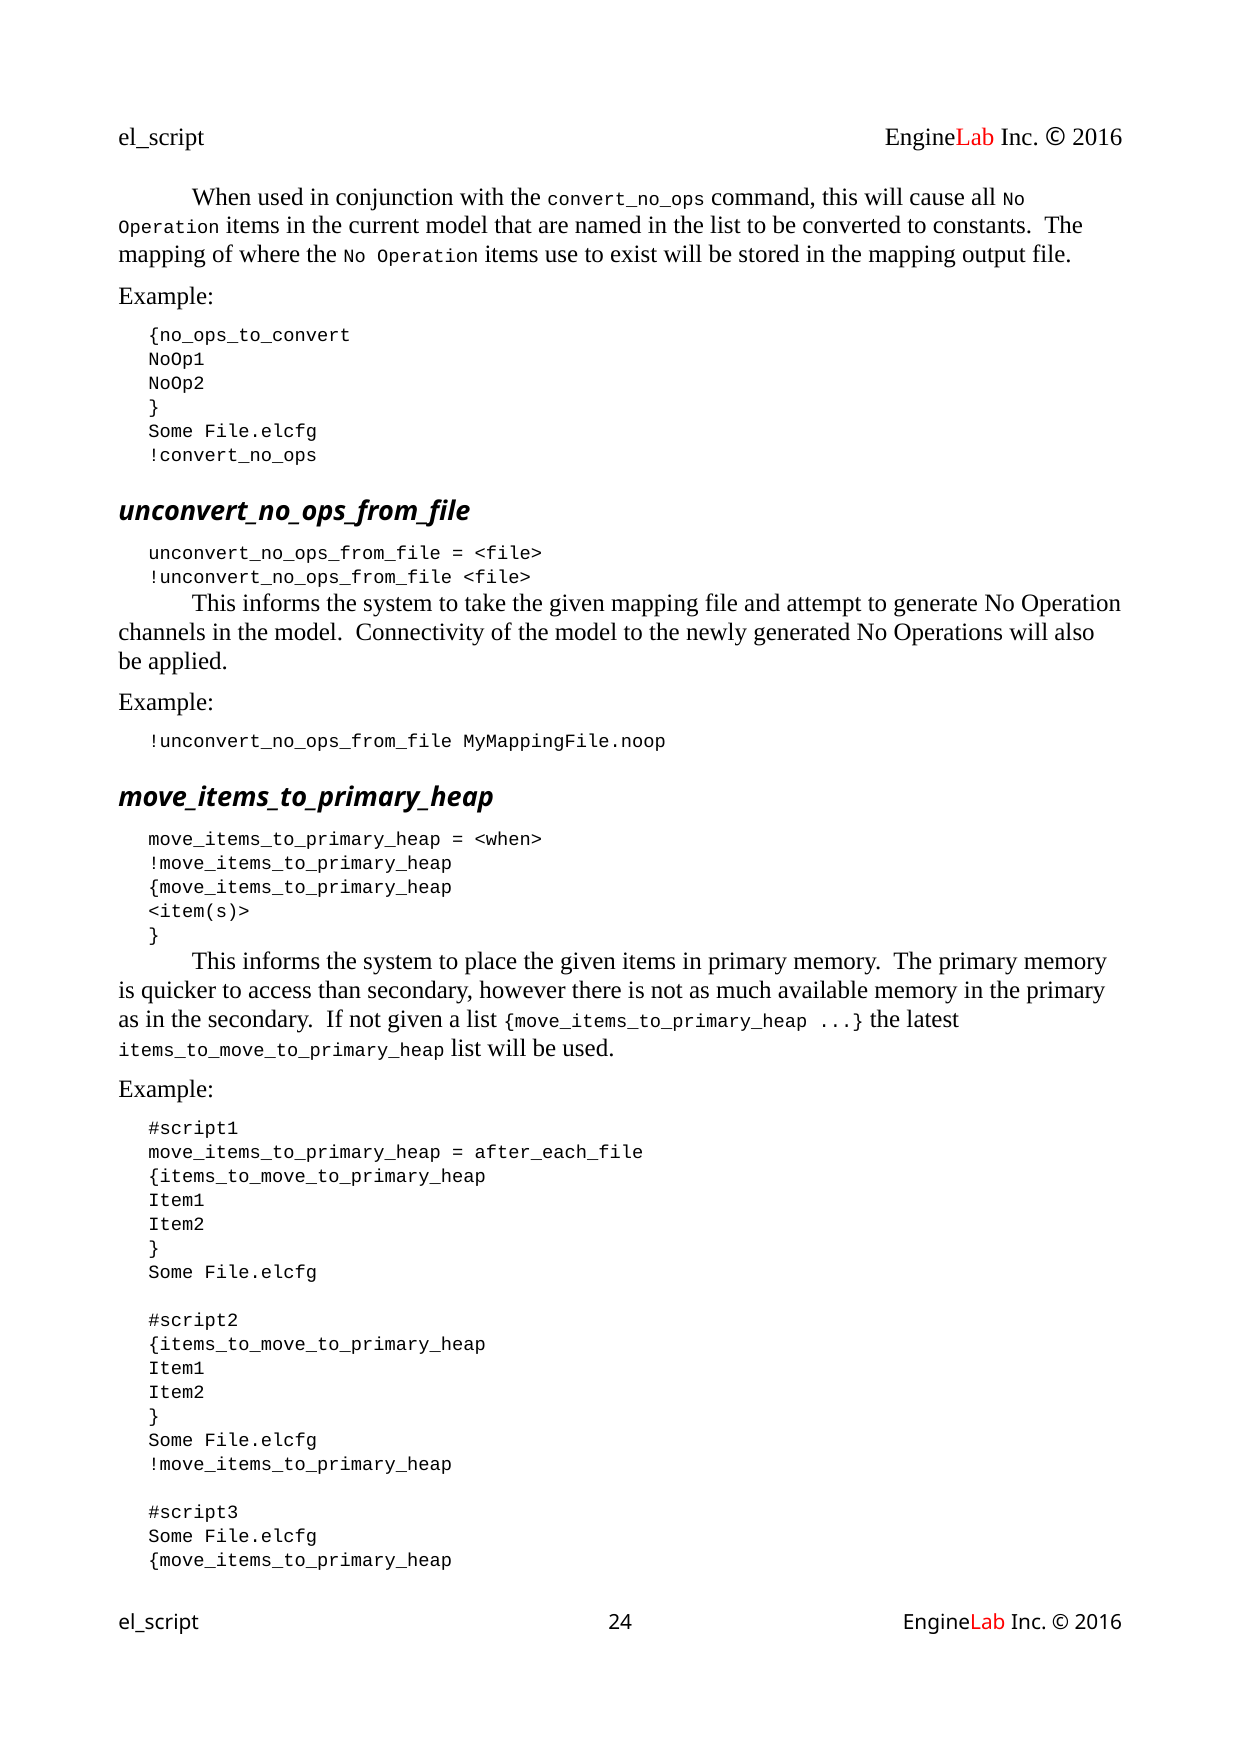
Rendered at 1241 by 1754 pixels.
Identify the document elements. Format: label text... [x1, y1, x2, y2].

text Example: [118, 687, 1122, 716]
text {move_items_to_primary_heap [148, 874, 1122, 898]
text !unconvert_no_ops_from_file MyMappingFile.noop [148, 728, 1122, 752]
text This informs the system to take the given mapping file and attempt to generate No Operation channels in the model. Connectivity of the model to the newly generated No Operations will also be applied. [118, 588, 1122, 674]
text } [148, 394, 1122, 418]
text Example: [118, 281, 1122, 310]
text Some File.elcfg [148, 418, 1122, 442]
text } [148, 1235, 1122, 1259]
text NoOp2 [148, 370, 1122, 394]
text Some File.elcfg [148, 1523, 1122, 1547]
text Some File.elcfg [148, 1427, 1122, 1451]
text {items_to_move_to_primary_heap [148, 1331, 1122, 1355]
text Item2 [148, 1379, 1122, 1403]
text #script1 [148, 1116, 1122, 1139]
subtitle unconvert_no_ops_from_file [118, 491, 1122, 528]
text This informs the system to place the given items in primary memory. The primary memory is quicker to access than secondary, however there is not as much available memory in the primary as in the secondary. If not given a list {move_items_to_primary_heap ...} the latest items_to_move_to_primary_heap list will be used. [118, 946, 1122, 1062]
text move_items_to_primary_heap = <when> [148, 827, 1122, 851]
text {items_to_move_to_primary_heap [148, 1163, 1122, 1187]
text {move_items_to_primary_heap [148, 1547, 1122, 1571]
text When used in conjunction with the convert_no_ops command, this will cause all No Operation items in the current model that are named in the list to be converted to constants. The mapping of where the No Operation items use to exist will be stored in the mapping output file. [118, 182, 1122, 268]
text Item1 [148, 1187, 1122, 1211]
text move_items_to_primary_heap = after_each_file [148, 1139, 1122, 1163]
text } [148, 922, 1122, 946]
text !move_items_to_primary_heap [148, 851, 1122, 874]
text NoOp1 [148, 346, 1122, 370]
text {no_ops_to_convert [148, 322, 1122, 346]
subtitle move_items_to_primary_heap [118, 777, 1122, 814]
text } [148, 1403, 1122, 1427]
text Example: [118, 1074, 1122, 1103]
text unconvert_no_ops_from_file = <file> [148, 540, 1122, 564]
text #script2 [148, 1307, 1122, 1331]
text <item(s)> [148, 898, 1122, 922]
text !convert_no_ops [148, 442, 1122, 466]
text !unconvert_no_ops_from_file <file> [148, 564, 1122, 588]
text !move_items_to_primary_heap [148, 1451, 1122, 1475]
text #script3 [148, 1499, 1122, 1523]
text Item2 [148, 1211, 1122, 1235]
text Item1 [148, 1355, 1122, 1379]
text Some File.elcfg [148, 1259, 1122, 1283]
